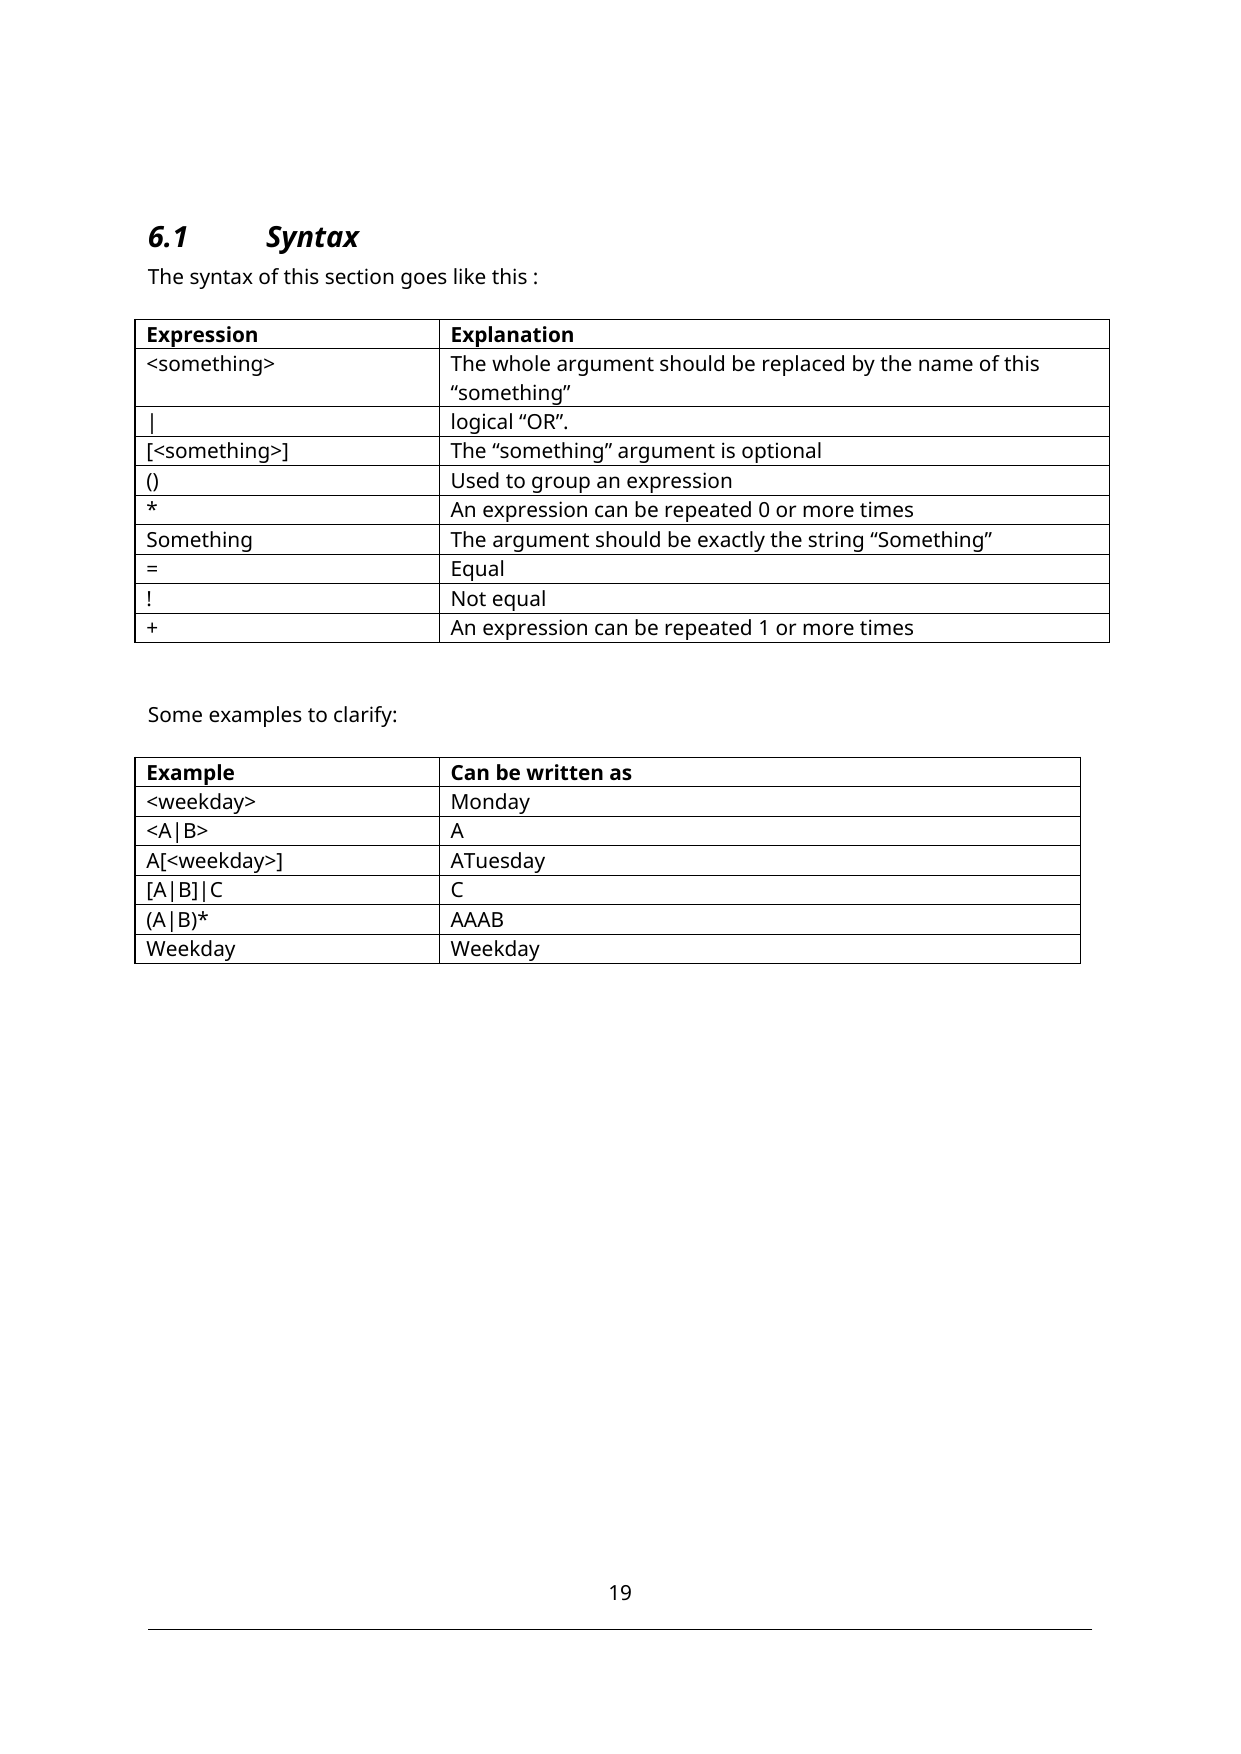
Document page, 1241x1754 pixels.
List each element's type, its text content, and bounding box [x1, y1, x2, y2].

table_cell The whole argument should be replaced by the name of this “something” [440, 349, 1109, 406]
table_cell ATuesday [440, 846, 1080, 874]
table_cell AAAB [440, 905, 1080, 933]
subtitle Syntax [148, 216, 1092, 256]
table_cell ! [136, 584, 439, 612]
table_cell logical “OR”. [440, 407, 1109, 436]
table_cell A[<weekday>] [136, 846, 439, 874]
table_cell () [136, 466, 439, 494]
table_cell An expression can be repeated 1 or more times [440, 614, 1109, 642]
table_header Can be written as [440, 758, 1080, 786]
table_cell <A|B> [136, 817, 439, 845]
table_cell Used to group an expression [440, 466, 1109, 494]
table_cell [A|B]|C [136, 876, 439, 904]
table_header Explanation [440, 320, 1109, 348]
table_cell <something> [136, 349, 439, 406]
table_cell An expression can be repeated 0 or more times [440, 496, 1109, 524]
table_cell Not equal [440, 584, 1109, 612]
table_cell (A|B)* [136, 905, 439, 933]
table_cell <weekday> [136, 787, 439, 816]
table_cell C [440, 876, 1080, 904]
table_cell Weekday [136, 935, 439, 963]
table_cell Something [136, 525, 439, 553]
table_cell Equal [440, 555, 1109, 583]
table_cell = [136, 555, 439, 583]
table_cell The argument should be exactly the string “Something” [440, 525, 1109, 553]
text Some examples to clarify: [148, 700, 1092, 728]
table_cell The “something” argument is optional [440, 437, 1109, 465]
table_cell Monday [440, 787, 1080, 816]
text The syntax of this section goes like this : [148, 262, 1092, 290]
table_header Example [136, 758, 439, 786]
table_cell | [136, 407, 439, 436]
table_cell A [440, 817, 1080, 845]
table_cell Weekday [440, 935, 1080, 963]
table_cell [<something>] [136, 437, 439, 465]
table_header Expression [136, 320, 439, 348]
table_cell + [136, 614, 439, 642]
table_cell * [136, 496, 439, 524]
